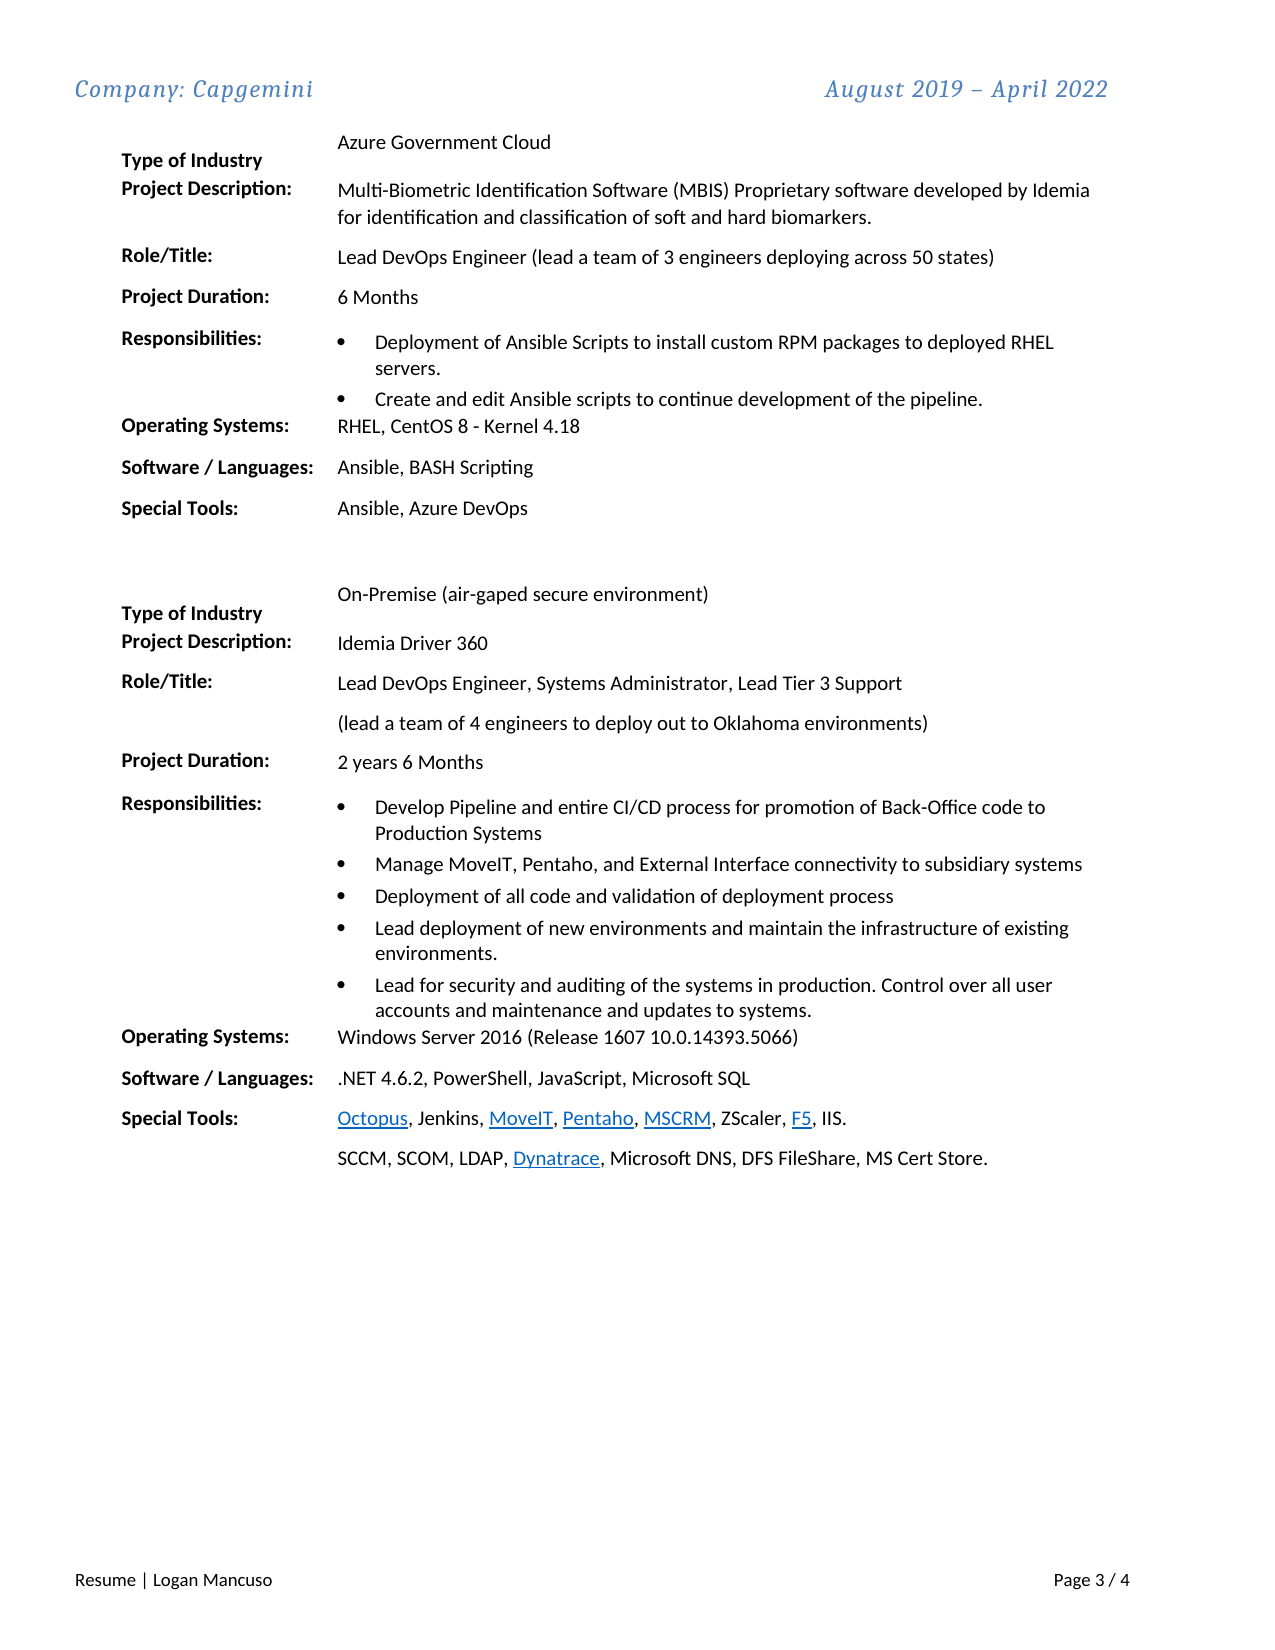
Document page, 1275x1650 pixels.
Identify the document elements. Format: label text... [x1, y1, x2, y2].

table_cell Multi-Biometric Identification Software (MBIS) Proprietary software developed by Idemia for identification and classification of soft and hard biomarkers. [326, 176, 1113, 242]
table_cell Project Duration: [110, 283, 326, 323]
table_cell Octopus, Jenkins, MoveIT, Pentaho, MSCRM, ZScaler, F5, IIS. SCCM, SCOM, LDAP, Dynatrace, Microsoft DNS, DFS FileShare, MS Cert Store. [326, 1104, 1113, 1221]
table_cell [64, 1104, 110, 1221]
table_cell Develop Pipeline and entire CI/CD process for promotion of Back-Office code to Production Systems Manage MoveIT, Pentaho, and External Interface connectivity to subsidiary systems Deployment of all code and validation of deployment process Lead deployment of new environments and maintain the infrastructure of existing environments. Lead for security and auditing of the systems in production. Control over all user accounts and maintenance and updates to systems. [326, 788, 1113, 1023]
table_cell [64, 242, 110, 283]
table_cell RHEL, CentOS 8 - Kernel 4.18 [326, 412, 1113, 453]
table_cell Project Description: [110, 176, 326, 242]
table_cell Responsibilities: [110, 323, 326, 412]
table_cell [64, 628, 110, 668]
table_cell [64, 669, 110, 748]
table_cell Software / Languages: [110, 1063, 326, 1104]
table_cell Special Tools: [110, 1104, 326, 1221]
table_cell Deployment of Ansible Scripts to install custom RPM packages to deployed RHEL servers. Create and edit Ansible scripts to continue development of the pipeline. [326, 323, 1113, 412]
table_cell Lead DevOps Engineer (lead a team of 3 engineers deploying across 50 states) [326, 242, 1113, 283]
table_cell [64, 1063, 110, 1104]
table_cell [64, 323, 110, 412]
table_cell Role/Title: [110, 669, 326, 748]
table_cell Software / Languages: [110, 453, 326, 493]
table_cell Special Tools: [110, 493, 326, 534]
table_cell [64, 748, 110, 788]
table_cell [64, 493, 110, 534]
table_header [64, 581, 110, 628]
table_cell Ansible, Azure DevOps [326, 493, 1113, 534]
table_cell [64, 176, 110, 242]
table_cell .NET 4.6.2, PowerShell, JavaScript, Microsoft SQL [326, 1063, 1113, 1104]
table_header Azure Government Cloud [326, 129, 1113, 176]
table_cell [64, 453, 110, 493]
subtitle Company: Capgemini August 2019 – April 2022 [75, 75, 1200, 104]
table_header Type of Industry [110, 129, 326, 176]
table_header Type of Industry [110, 581, 326, 628]
table_cell Project Duration: [110, 748, 326, 788]
table_header On-Premise (air-gaped secure environment) [326, 581, 1113, 628]
table_cell 6 Months [326, 283, 1113, 323]
table_cell [64, 412, 110, 453]
table_cell Operating Systems: [110, 1023, 326, 1063]
table_cell [64, 1023, 110, 1063]
table_cell Lead DevOps Engineer, Systems Administrator, Lead Tier 3 Support (lead a team of 4 engineers to deploy out to Oklahoma environments) [326, 669, 1113, 748]
table_cell [64, 788, 110, 1023]
table_header [64, 129, 110, 176]
table_cell Windows Server 2016 (Release 1607 10.0.14393.5066) [326, 1023, 1113, 1063]
table_cell Role/Title: [110, 242, 326, 283]
table_cell Project Description: [110, 628, 326, 668]
table_cell 2 years 6 Months [326, 748, 1113, 788]
table_cell Ansible, BASH Scripting [326, 453, 1113, 493]
table_cell Operating Systems: [110, 412, 326, 453]
table_cell Idemia Driver 360 [326, 628, 1113, 668]
table_cell [64, 283, 110, 323]
table_cell Responsibilities: [110, 788, 326, 1023]
